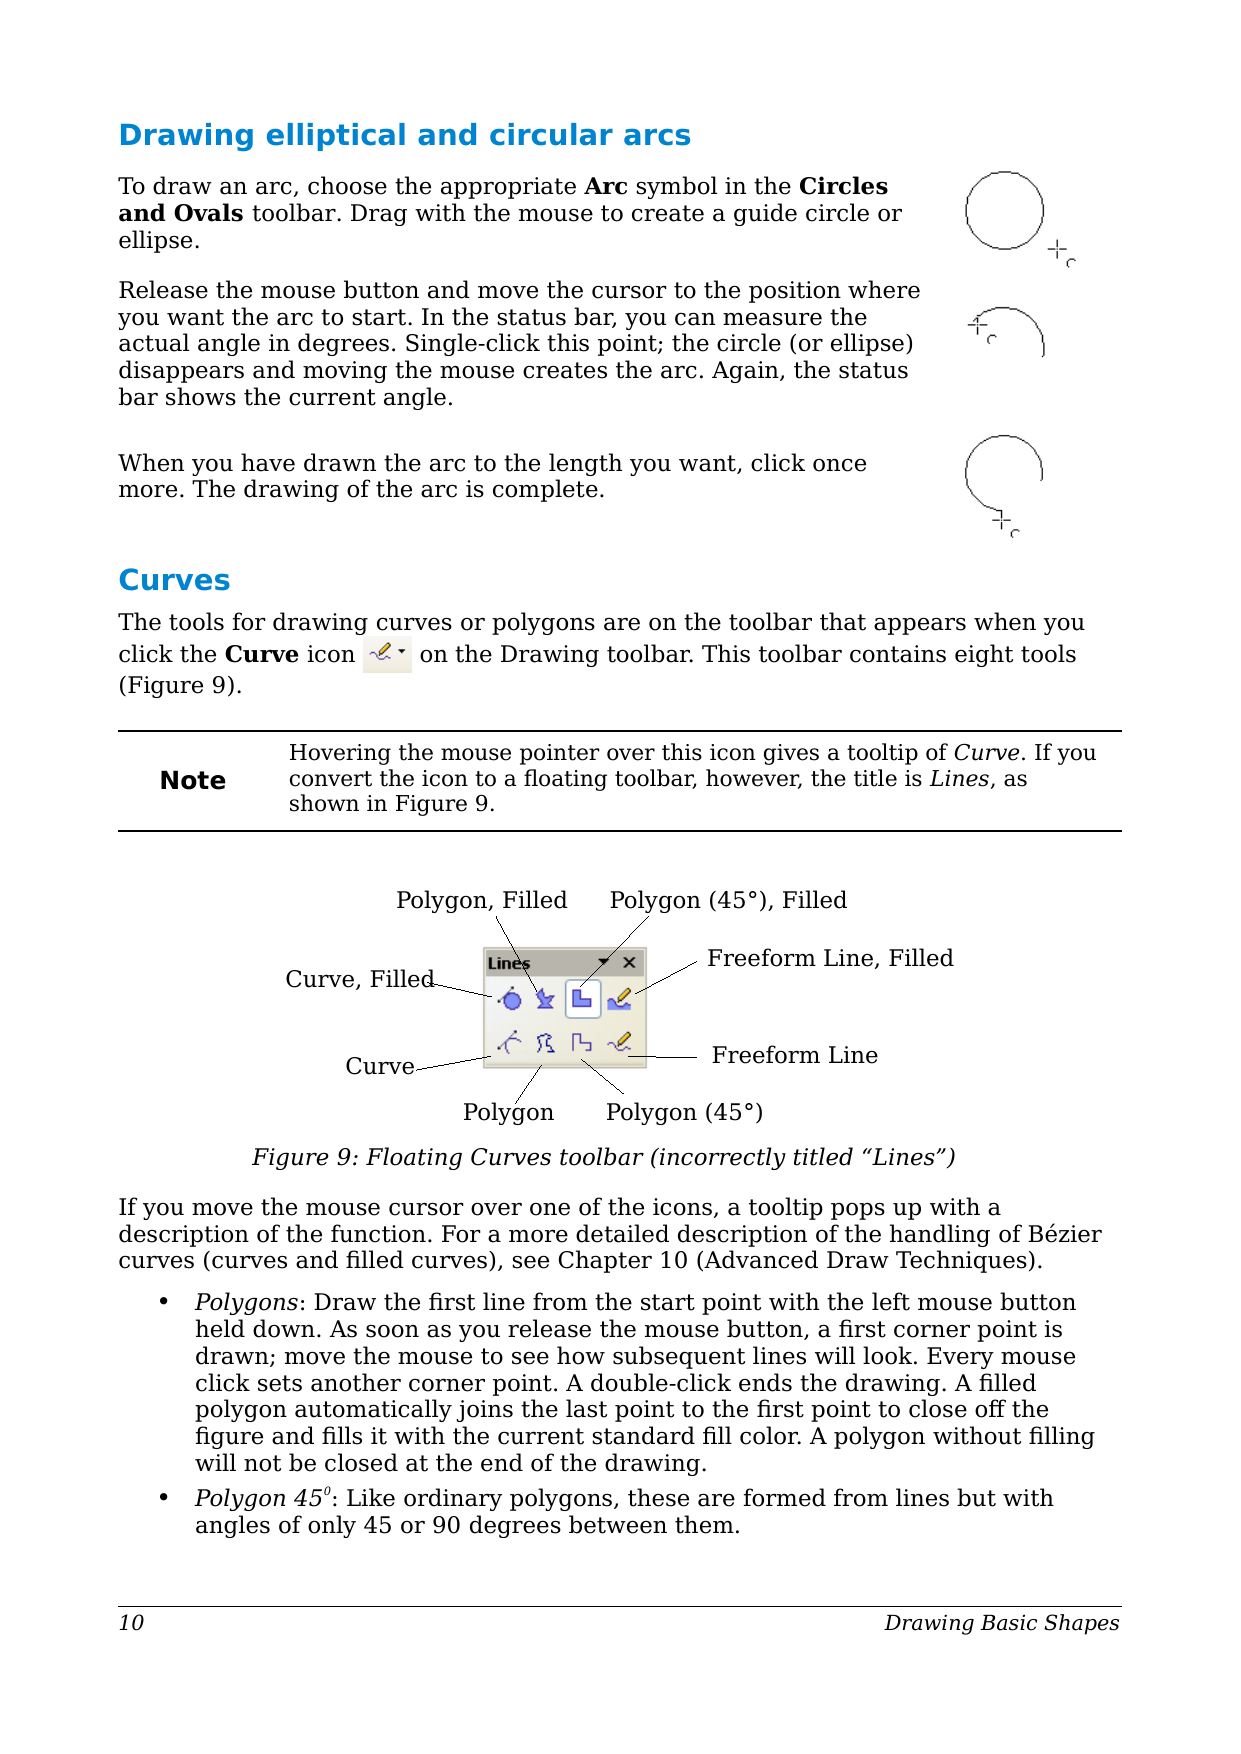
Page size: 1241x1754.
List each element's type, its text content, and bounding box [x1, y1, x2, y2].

table_cell [927, 426, 948, 539]
table_cell [1101, 426, 1122, 539]
table_header [1100, 165, 1122, 274]
table_header Hovering the mouse pointer over this icon gives a tooltip of Curve. If you convert the icon to a floating toolbar, however, the title is Lines, as shown in Figure 9. [268, 732, 1122, 830]
table_header To draw an arc, choose the appropriate Arc symbol in the Circles and Ovals toolbar. Drag with the mouse to create a guide circle or ellipse. [118, 165, 927, 274]
subtitle Curves [118, 563, 1122, 597]
table_header Note [118, 732, 267, 830]
text Figure 9: Floating Curves toolbar (incorrectly titled “Lines”) [252, 1144, 988, 1171]
picture [942, 164, 1107, 540]
list Polygons: Draw the first line from the start point with the left mouse button held down. As soon as you release the mouse button, a first corner point is drawn; move the mouse to see how subsequent lines will look. Every mouse click sets another corner point. A double-click ends the drawing. A filled polygon automatically joins the last point to the first point to close off the figure and fills it with the current standard fill color. A polygon without filling will not be closed at the end of the drawing. [156, 1287, 1122, 1477]
list Polygon 450: Like ordinary polygons, these are formed from lines but with angles of only 45 or 90 degrees between them. [156, 1483, 1122, 1539]
table_header [927, 165, 948, 274]
table_cell Release the mouse button and move the cursor to the position where you want the arc to start. In the status bar, you can measure the actual angle in degrees. Single-click this point; the circle (or ellipse) disappears and moving the mouse creates the arc. Again, the status bar shows the current angle. [118, 274, 927, 426]
table_cell [927, 274, 942, 426]
picture [476, 940, 653, 1076]
text The tools for drawing curves or polygons are on the toolbar that appears when you click the Curve icon on the Drawing toolbar. This toolbar contains eight tools (Figure 9). [118, 609, 1122, 699]
text If you move the mouse cursor over one of the icons, a tooltip pops up with a description of the function. For a more detailed description of the handling of Bézier curves (curves and filled curves), see Chapter 10 (Advanced Draw Techniques). [118, 1194, 1122, 1274]
table_cell [1107, 274, 1122, 426]
picture [362, 636, 413, 673]
table_cell When you have drawn the arc to the length you want, click once more. The drawing of the arc is complete. [118, 426, 927, 539]
subtitle Drawing elliptical and circular arcs [118, 118, 1122, 152]
